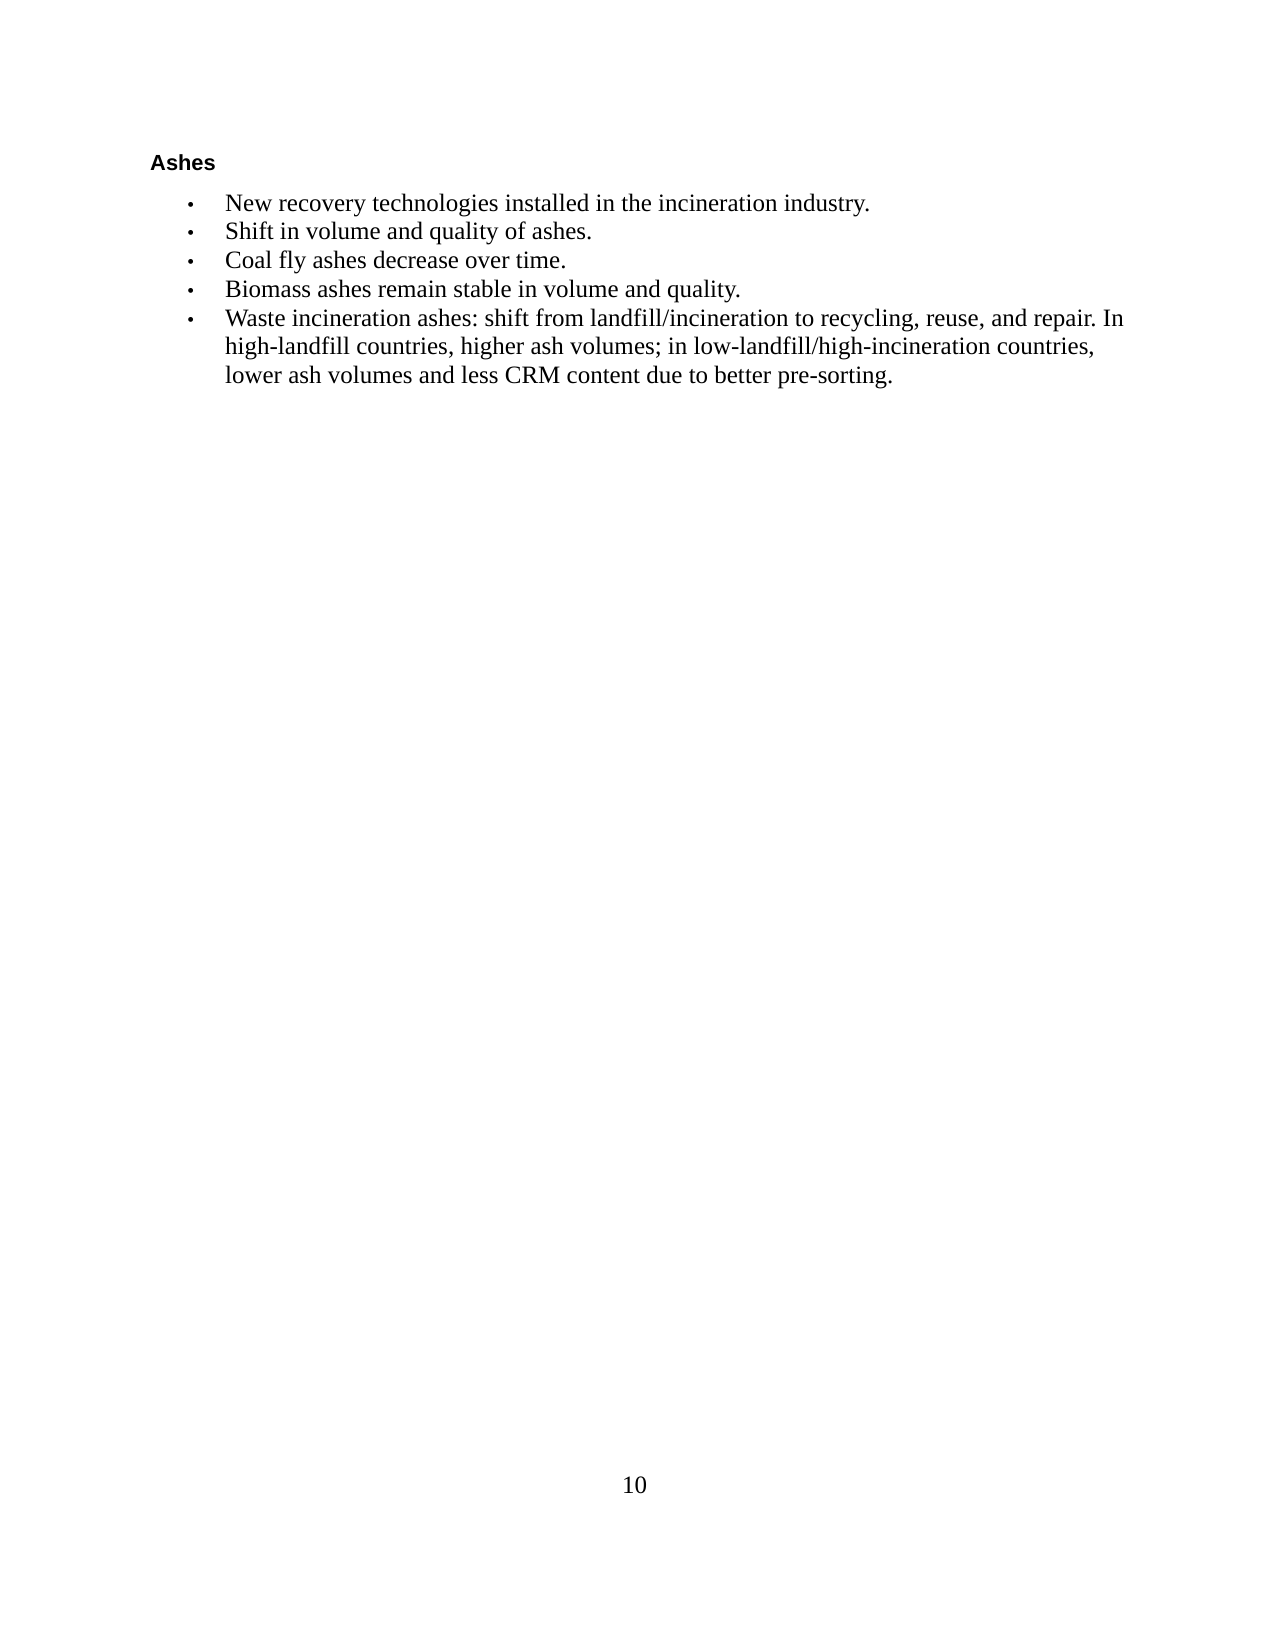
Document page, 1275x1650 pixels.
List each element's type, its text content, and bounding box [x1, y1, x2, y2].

subtitle Ashes [150, 150, 1125, 175]
list Coal fly ashes decrease over time. [187, 245, 1125, 274]
list Biomass ashes remain stable in volume and quality. [187, 274, 1125, 303]
list Shift in volume and quality of ashes. [187, 216, 1125, 245]
list New recovery technologies installed in the incineration industry. [187, 188, 1125, 216]
list Waste incineration ashes: shift from landfill/incineration to recycling, reuse, and repair. In high-landfill countries, higher ash volumes; in low-landfill/high-incineration countries, lower ash volumes and less CRM content due to better pre-sorting. [187, 303, 1125, 389]
